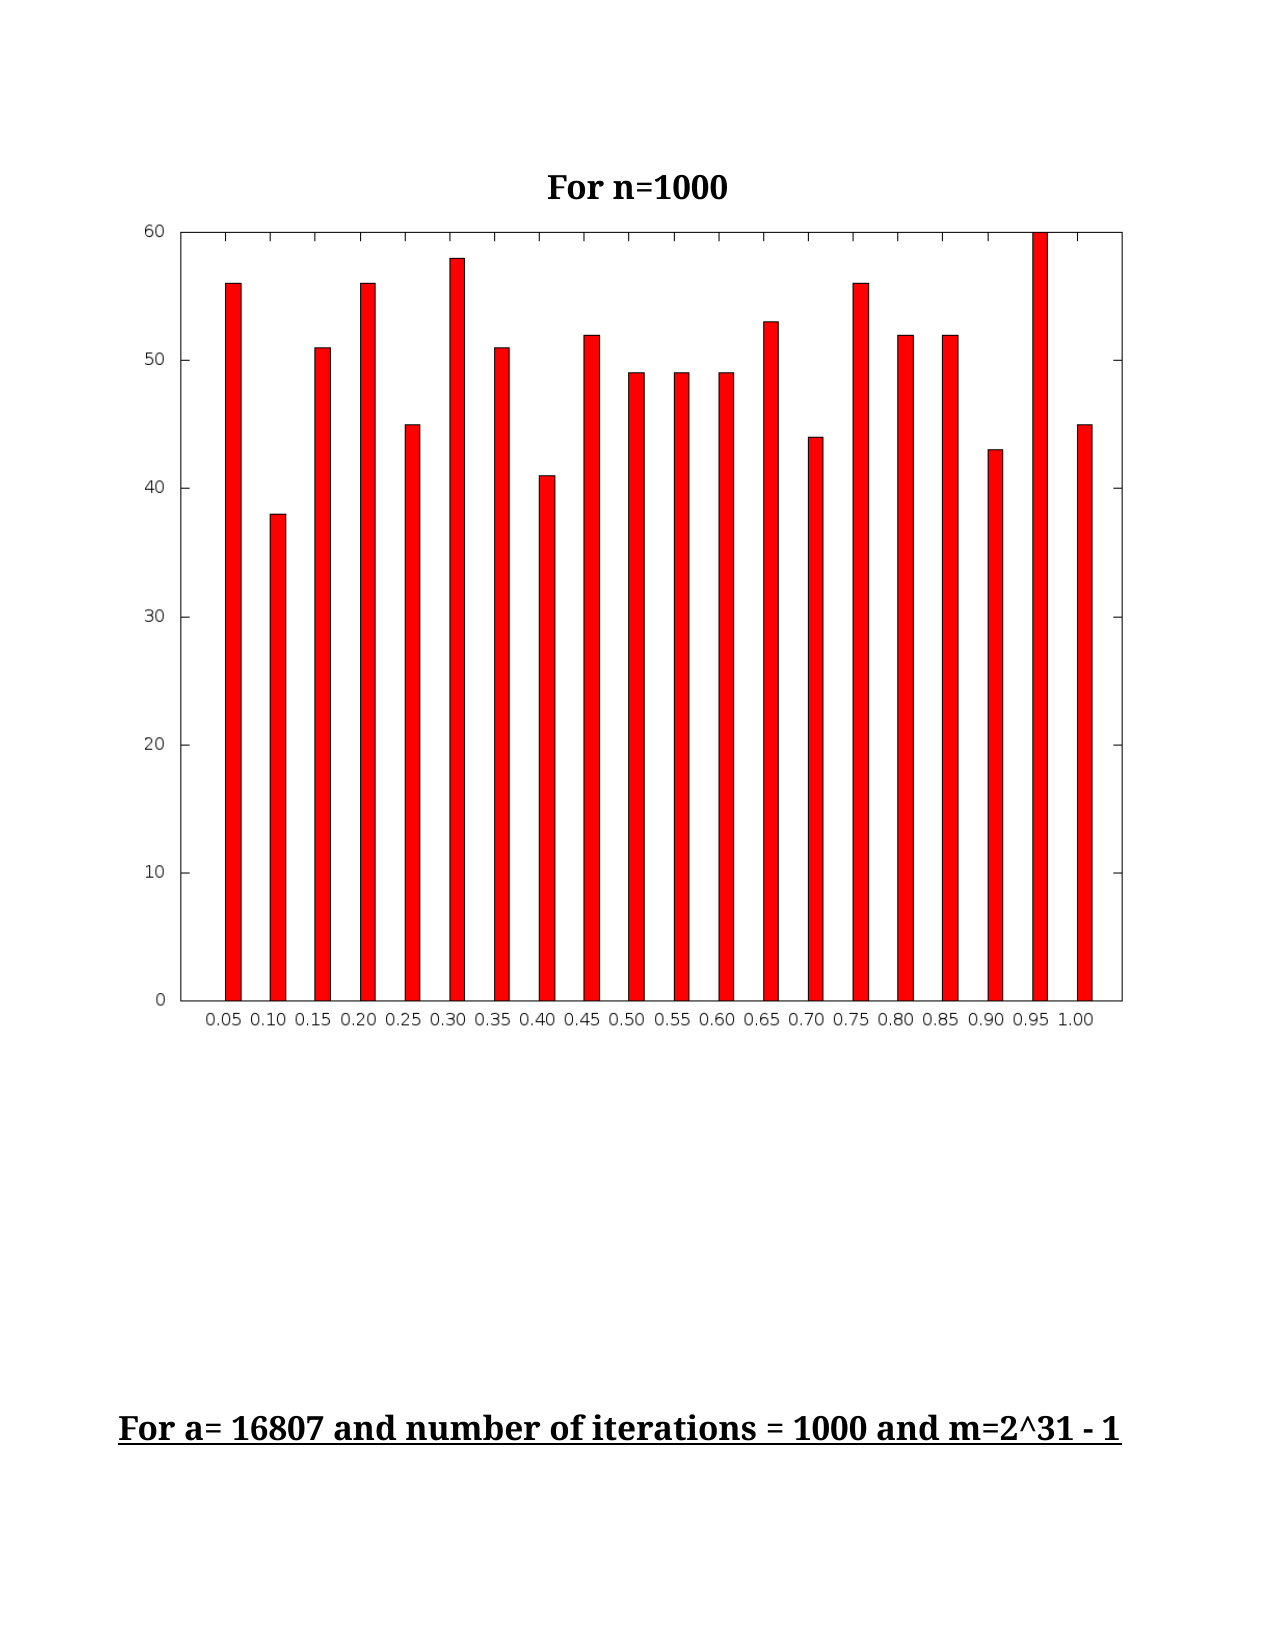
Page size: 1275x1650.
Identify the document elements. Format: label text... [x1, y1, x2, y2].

text For n=1000 [118, 163, 1157, 209]
picture [118, 210, 1157, 1041]
text For a= 16807 and number of iterations = 1000 and m=2^31 - 1 [118, 1404, 1157, 1450]
